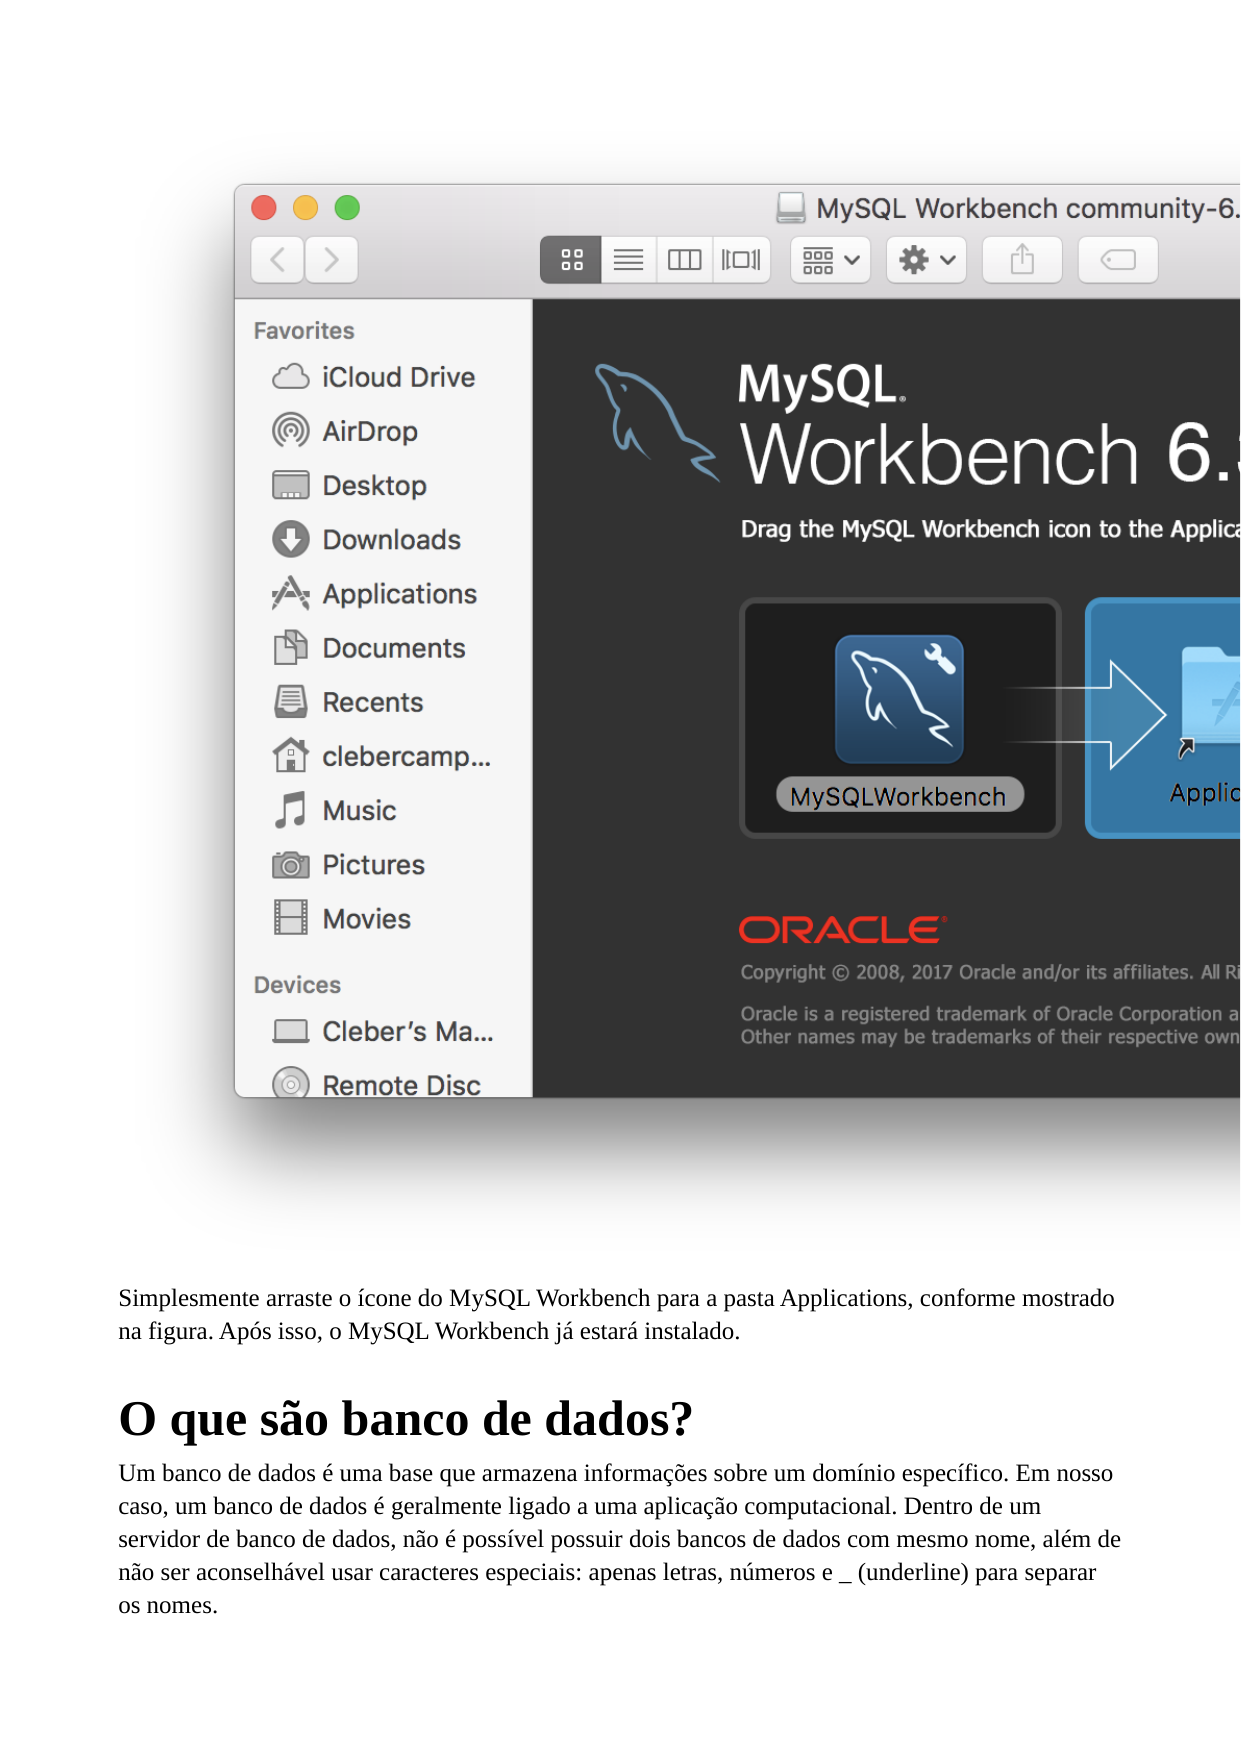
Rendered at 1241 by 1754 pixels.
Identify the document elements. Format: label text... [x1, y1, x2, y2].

picture [118, 118, 1241, 1264]
text Um banco de dados é uma base que armazena informações sobre um domínio específico. Em nosso caso, um banco de dados é geralmente ligado a uma aplicação computacional. Dentro de um servidor de banco de dados, não é possível possuir dois bancos de dados com mesmo nome, além de não ser aconselhável usar caracteres especiais: apenas letras, números e _ (underline) para separar os nomes. [118, 1458, 1122, 1619]
subtitle O que são banco de dados? [118, 1388, 1122, 1446]
text Simplesmente arraste o ícone do MySQL Workbench para a pasta Applications, conforme mostrado na figura. Após isso, o MySQL Workbench já estará instalado. [118, 1283, 1122, 1344]
